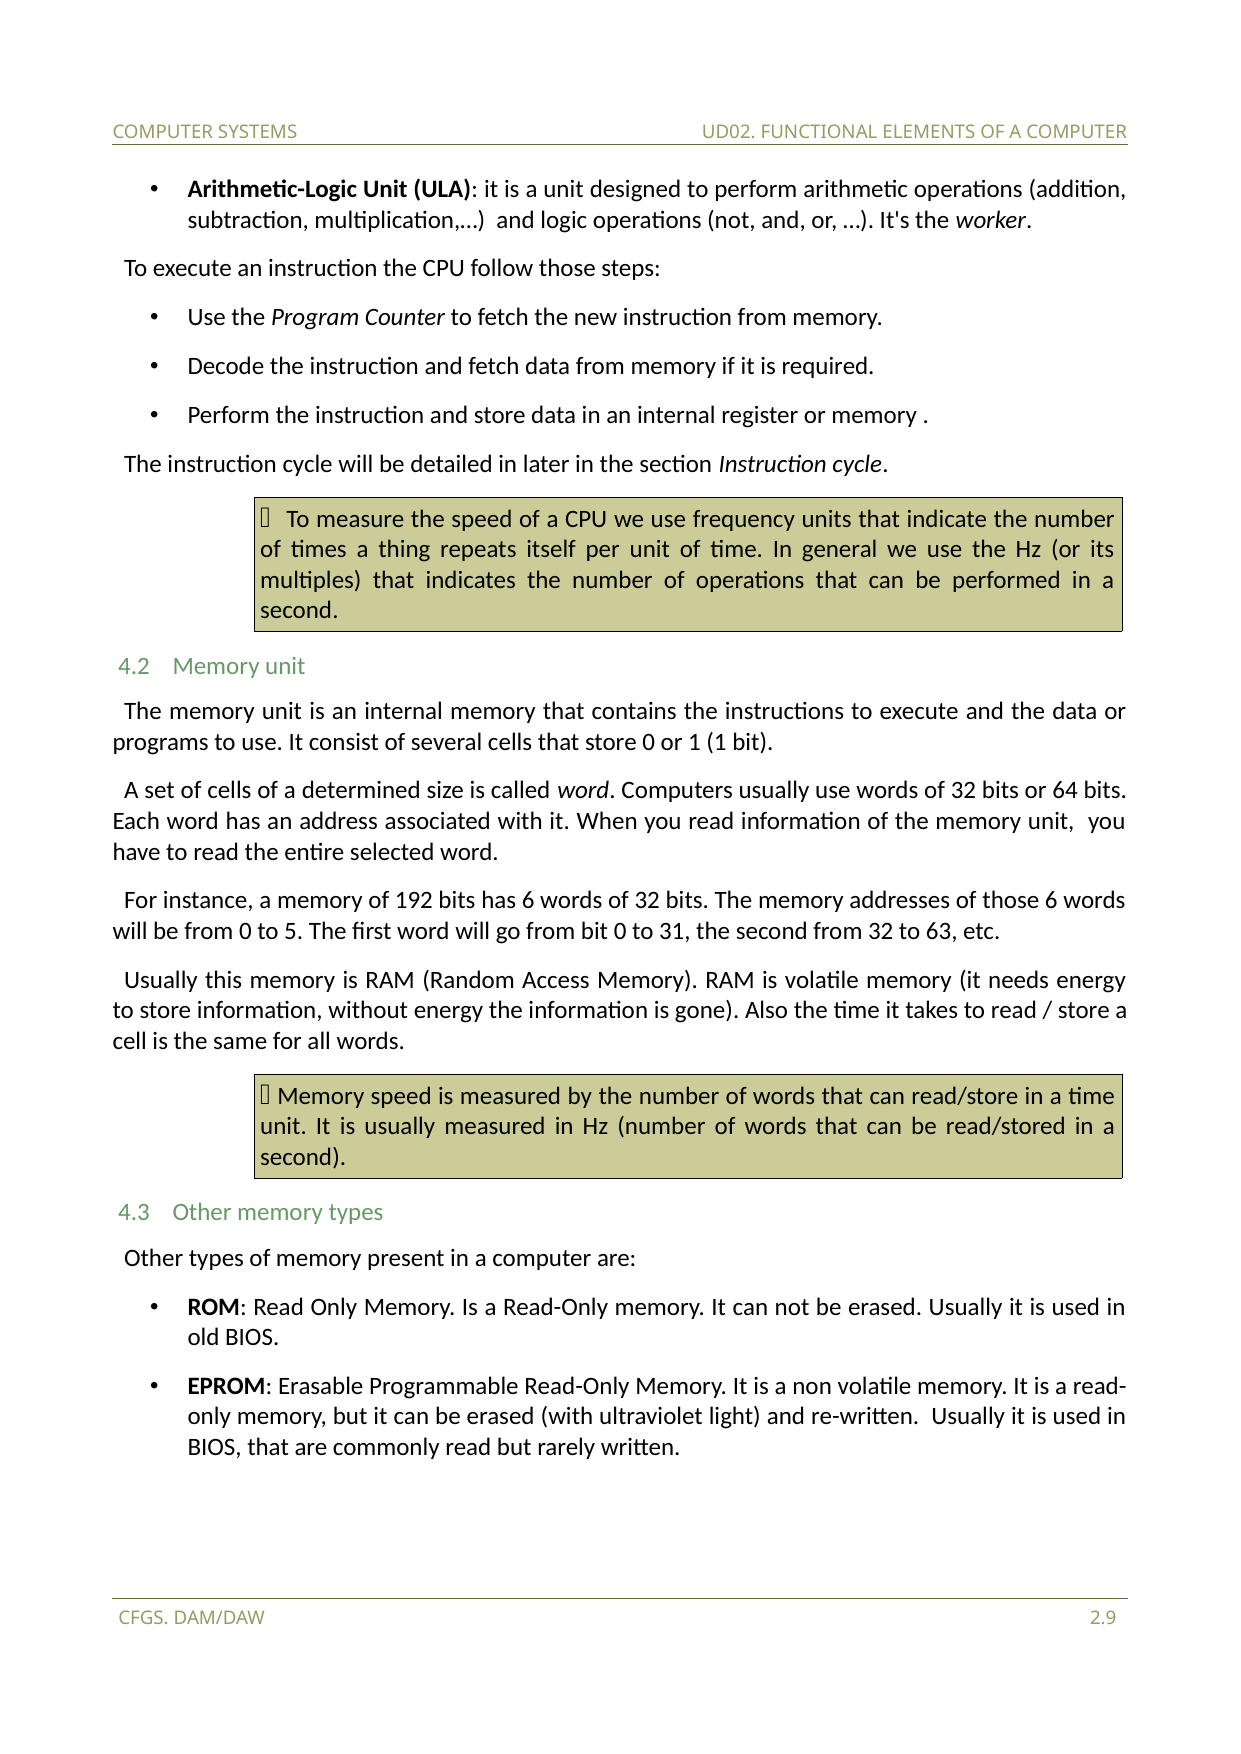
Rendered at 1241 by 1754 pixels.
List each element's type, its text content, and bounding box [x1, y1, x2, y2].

list ROM: Read Only Memory. Is a Read-Only memory. It can not be erased. Usually it is used in old BIOS. [150, 1291, 1128, 1352]
text A set of cells of a determined size is called word. Computers usually use words of 32 bits or 64 bits. Each word has an address associated with it. When you read information of the memory unit, you have to read the entire selected word. [112, 775, 1128, 866]
text  Memory speed is measured by the number of words that can read/store in a time unit. It is usually measured in Hz (number of words that can be read/stored in a second). [255, 1075, 1122, 1178]
text The memory unit is an internal memory that contains the instructions to execute and the data or programs to use. It consist of several cells that store 0 or 1 (1 bit). [112, 695, 1128, 756]
text  To measure the speed of a CPU we use frequency units that indicate the number of times a thing repeats itself per unit of time. In general we use the Hz (or its multiples) that indicates the number of operations that can be performed in a second. [255, 498, 1122, 631]
list Perform the instruction and store data in an internal register or memory . [150, 399, 1128, 430]
subtitle Memory unit [112, 650, 1128, 681]
text Usually this memory is RAM (Random Access Memory). RAM is volatile memory (it needs energy to store information, without energy the information is gone). Also the time it takes to read / store a cell is the same for all words. [112, 964, 1128, 1056]
text To execute an instruction the CPU follow those steps: [112, 253, 1128, 283]
list Decode the instruction and fetch data from memory if it is required. [150, 350, 1128, 381]
text The instruction cycle will be detailed in later in the section Instruction cycle. [112, 448, 1128, 478]
list Arithmetic-Logic Unit (ULA): it is a unit designed to perform arithmetic operations (addition, subtraction, multiplication,…) and logic operations (not, and, or, …). It's the worker. [150, 173, 1128, 234]
text Other types of memory present in a computer are: [112, 1242, 1128, 1272]
list EPROM: Erasable Programmable Read-Only Memory. It is a non volatile memory. It is a read-only memory, but it can be erased (with ultraviolet light) and re-written. Usually it is used in BIOS, that are commonly read but rarely written. [150, 1370, 1128, 1462]
list Use the Program Counter to fetch the new instruction from memory. [150, 301, 1128, 332]
text For instance, a memory of 192 bits has 6 words of 32 bits. The memory addresses of those 6 words will be from 0 to 5. The first word will go from bit 0 to 31, the second from 32 to 63, etc. [112, 884, 1128, 946]
subtitle Other memory types [112, 1196, 1128, 1227]
